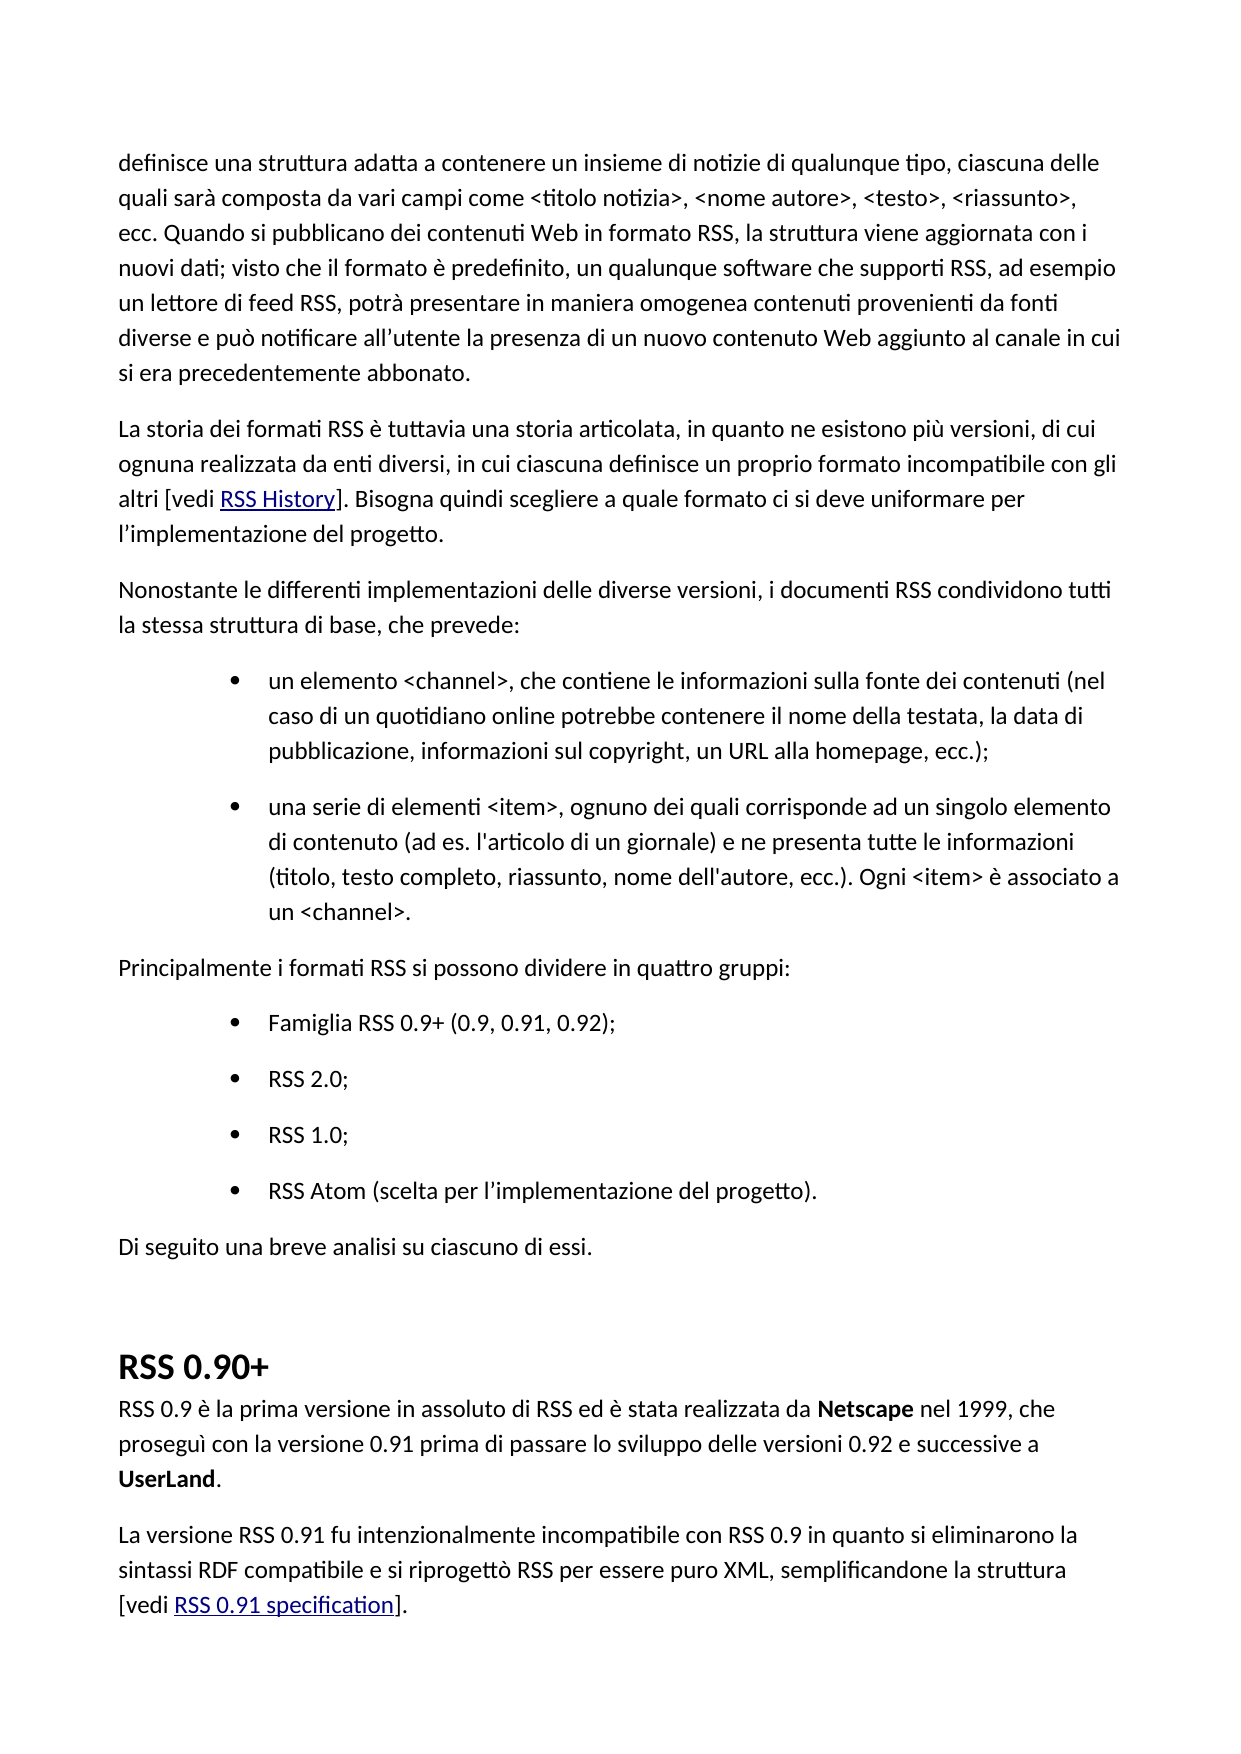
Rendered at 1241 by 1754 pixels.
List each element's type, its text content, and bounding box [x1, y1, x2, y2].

list una serie di elementi <item>, ognuno dei quali corrisponde ad un singolo elemento di contenuto (ad es. l'articolo di un giornale) e ne presenta tutte le informazioni (titolo, testo completo, riassunto, nome dell'autore, ecc.). Ogni <item> è associato a un <channel>. [231, 791, 1122, 926]
list un elemento <channel>, che contiene le informazioni sulla fonte dei contenuti (nel caso di un quotidiano online potrebbe contenere il nome della testata, la data di pubblicazione, informazioni sul copyright, un URL alla homepage, ecc.); [231, 665, 1122, 766]
list RSS Atom (scelta per l’implementazione del progetto). [231, 1175, 1122, 1206]
text Principalmente i formati RSS si possono dividere in quattro gruppi: [118, 952, 1122, 982]
text Di seguito una breve analisi su ciascuno di essi. [118, 1231, 1122, 1261]
list Famiglia RSS 0.9+ (0.9, 0.91, 0.92); [231, 1008, 1122, 1038]
text La storia dei formati RSS è tuttavia una storia articolata, in quanto ne esistono più versioni, di cui ognuna realizzata da enti diversi, in cui ciascuna definisce un proprio formato incompatibile con gli altri [vedi RSS History]. Bisogna quindi scegliere a quale formato ci si deve uniformare per l’implementazione del progetto. [118, 413, 1122, 549]
list RSS 1.0; [231, 1119, 1122, 1150]
list RSS 2.0; [231, 1063, 1122, 1094]
text Nonostante le differenti implementazioni delle diverse versioni, i documenti RSS condividono tutti la stessa struttura di base, che prevede: [118, 574, 1122, 640]
text La versione RSS 0.91 fu intenzionalmente incompatibile con RSS 0.9 in quanto si eliminarono la sintassi RDF compatibile e si riprogettò RSS per essere puro XML, semplificandone la struttura [vedi RSS 0.91 specification]. [118, 1519, 1122, 1619]
text RSS 0.90+ RSS 0.9 è la prima versione in assoluto di RSS ed è stata realizzata da Netscape nel 1999, che proseguì con la versione 0.91 prima di passare lo sviluppo delle versioni 0.92 e successive a UserLand. [118, 1343, 1122, 1493]
text definisce una struttura adatta a contenere un insieme di notizie di qualunque tipo, ciascuna delle quali sarà composta da vari campi come <titolo notizia>, <nome autore>, <testo>, <riassunto>, ecc. Quando si pubblicano dei contenuti Web in formato RSS, la struttura viene aggiornata con i nuovi dati; visto che il formato è predefinito, un qualunque software che supporti RSS, ad esempio un lettore di feed RSS, potrà presentare in maniera omogenea contenuti provenienti da fonti diverse e può notificare all’utente la presenza di un nuovo contenuto Web aggiunto al canale in cui si era precedentemente abbonato. [118, 148, 1122, 388]
